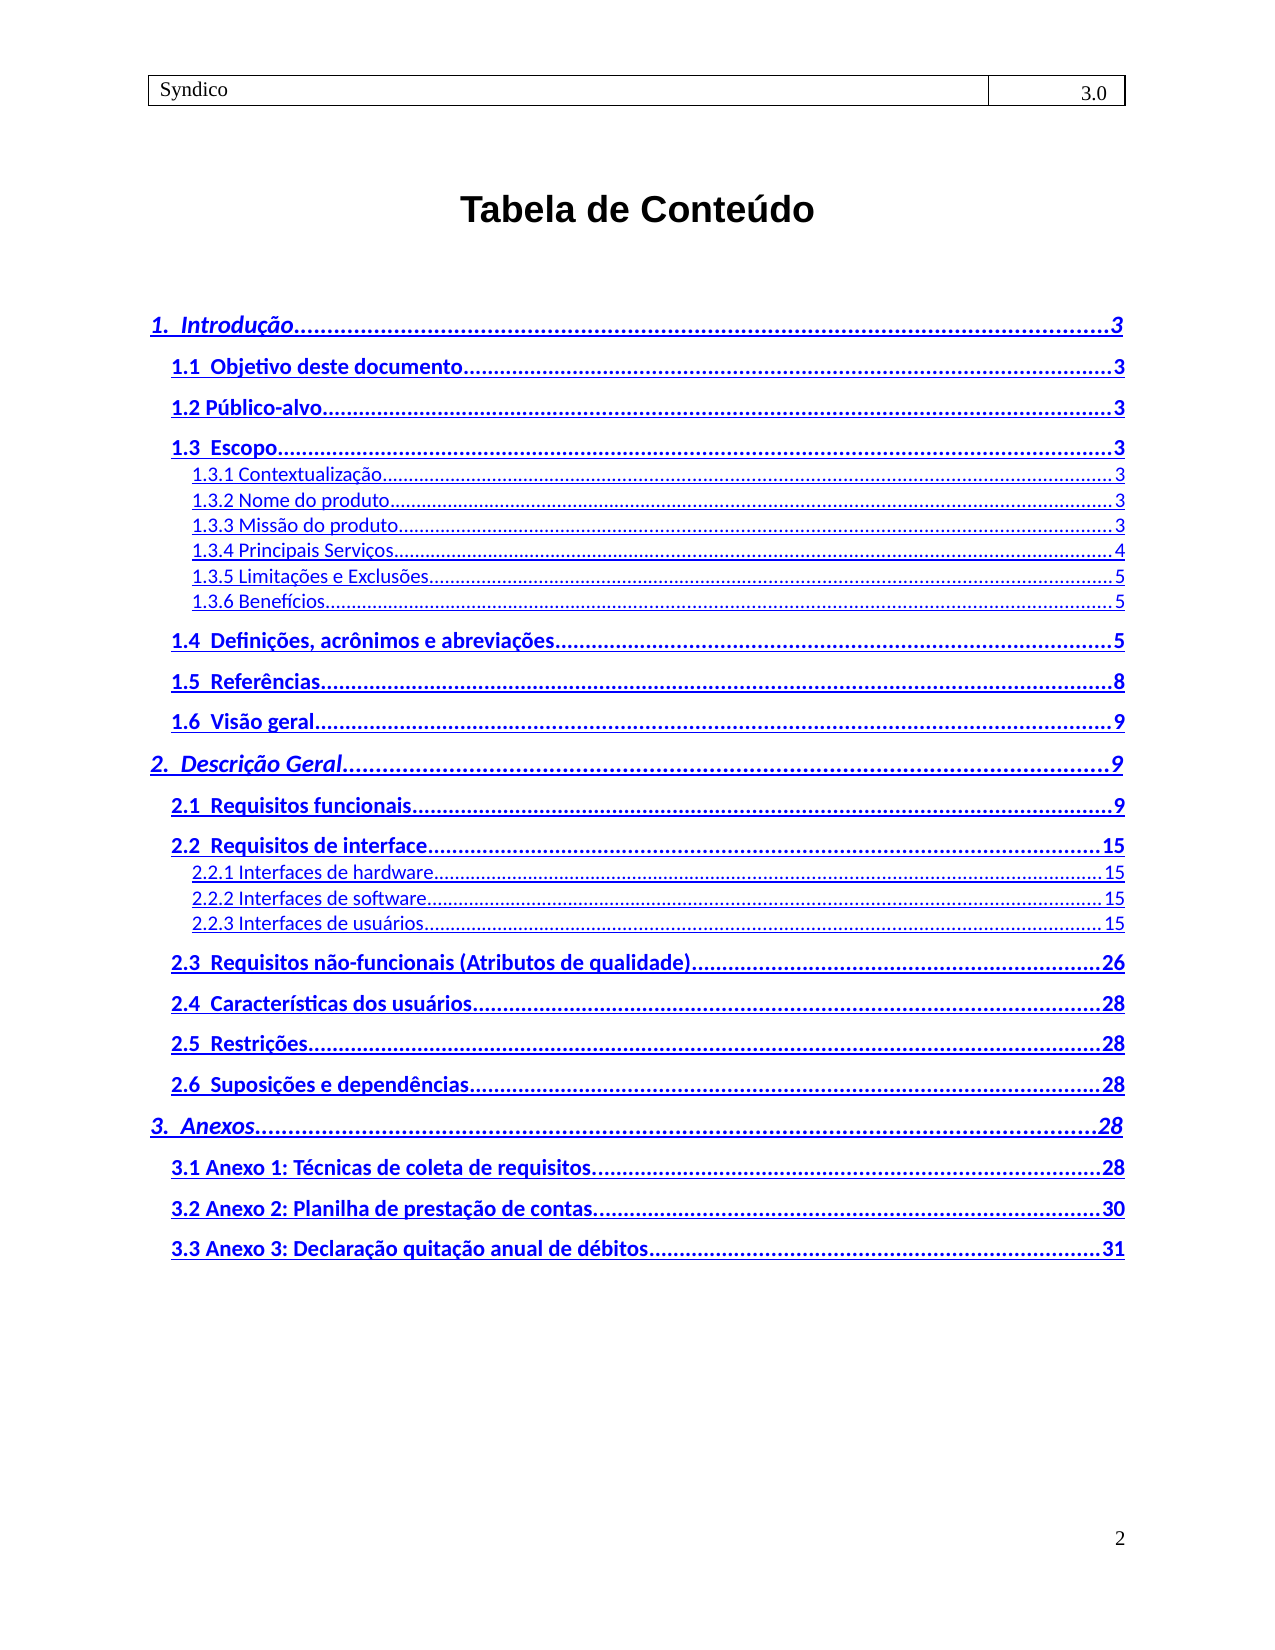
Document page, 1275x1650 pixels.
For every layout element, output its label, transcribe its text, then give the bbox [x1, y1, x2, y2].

text 1.3.4 Principais Serviços 4 [192, 538, 1125, 559]
text 2.3 Requisitos não-funcionais (Atributos de qualidade) 26 [171, 948, 1125, 972]
text 1.4 Definições, acrônimos e abreviações 5 [171, 626, 1125, 651]
text 1.3.5 Limitações e Exclusões 5 [192, 563, 1125, 585]
text 1.5 Referências 8 [171, 667, 1125, 691]
text 3. Anexos 28 [150, 1110, 1125, 1141]
text 1. Introdução 3 [150, 309, 1125, 340]
text 2.2 Requisitos de interface 15 [171, 832, 1125, 856]
text 1.2 Público-alvo 3 [171, 393, 1125, 417]
text 1.3.3 Missão do produto 3 [192, 512, 1125, 534]
text 2.5 Restrições 28 [171, 1029, 1125, 1053]
text 3.1 Anexo 1: Técnicas de coleta de requisitos. 28 [171, 1153, 1125, 1178]
text 1.3.1 Contextualização 3 [192, 461, 1125, 483]
subtitle Tabela de Conteúdo [150, 187, 1125, 231]
text 1.1 Objetivo deste documento 3 [171, 352, 1125, 377]
text 1.6 Visão geral 9 [171, 707, 1125, 732]
text 2.2.3 Interfaces de usuários 15 [192, 910, 1125, 932]
text 1.3.2 Nome do produto 3 [192, 487, 1125, 509]
text 2.2.1 Interfaces de hardware 15 [192, 859, 1125, 881]
text 3.2 Anexo 2: Planilha de prestação de contas. 30 [171, 1194, 1125, 1218]
text 2. Descrição Geral 9 [150, 748, 1125, 778]
text 2.4 Características dos usuários 28 [171, 989, 1125, 1013]
text 1.3 Escopo 3 [171, 433, 1125, 458]
text 2.2.2 Interfaces de software 15 [192, 885, 1125, 907]
text 2.1 Requisitos funcionais 9 [171, 791, 1125, 815]
text 1.3.6 Benefícios 5 [192, 588, 1125, 610]
text 3.3 Anexo 3: Declaração quitação anual de débitos 31 [171, 1234, 1125, 1259]
text 2.6 Suposições e dependências 28 [171, 1070, 1125, 1094]
